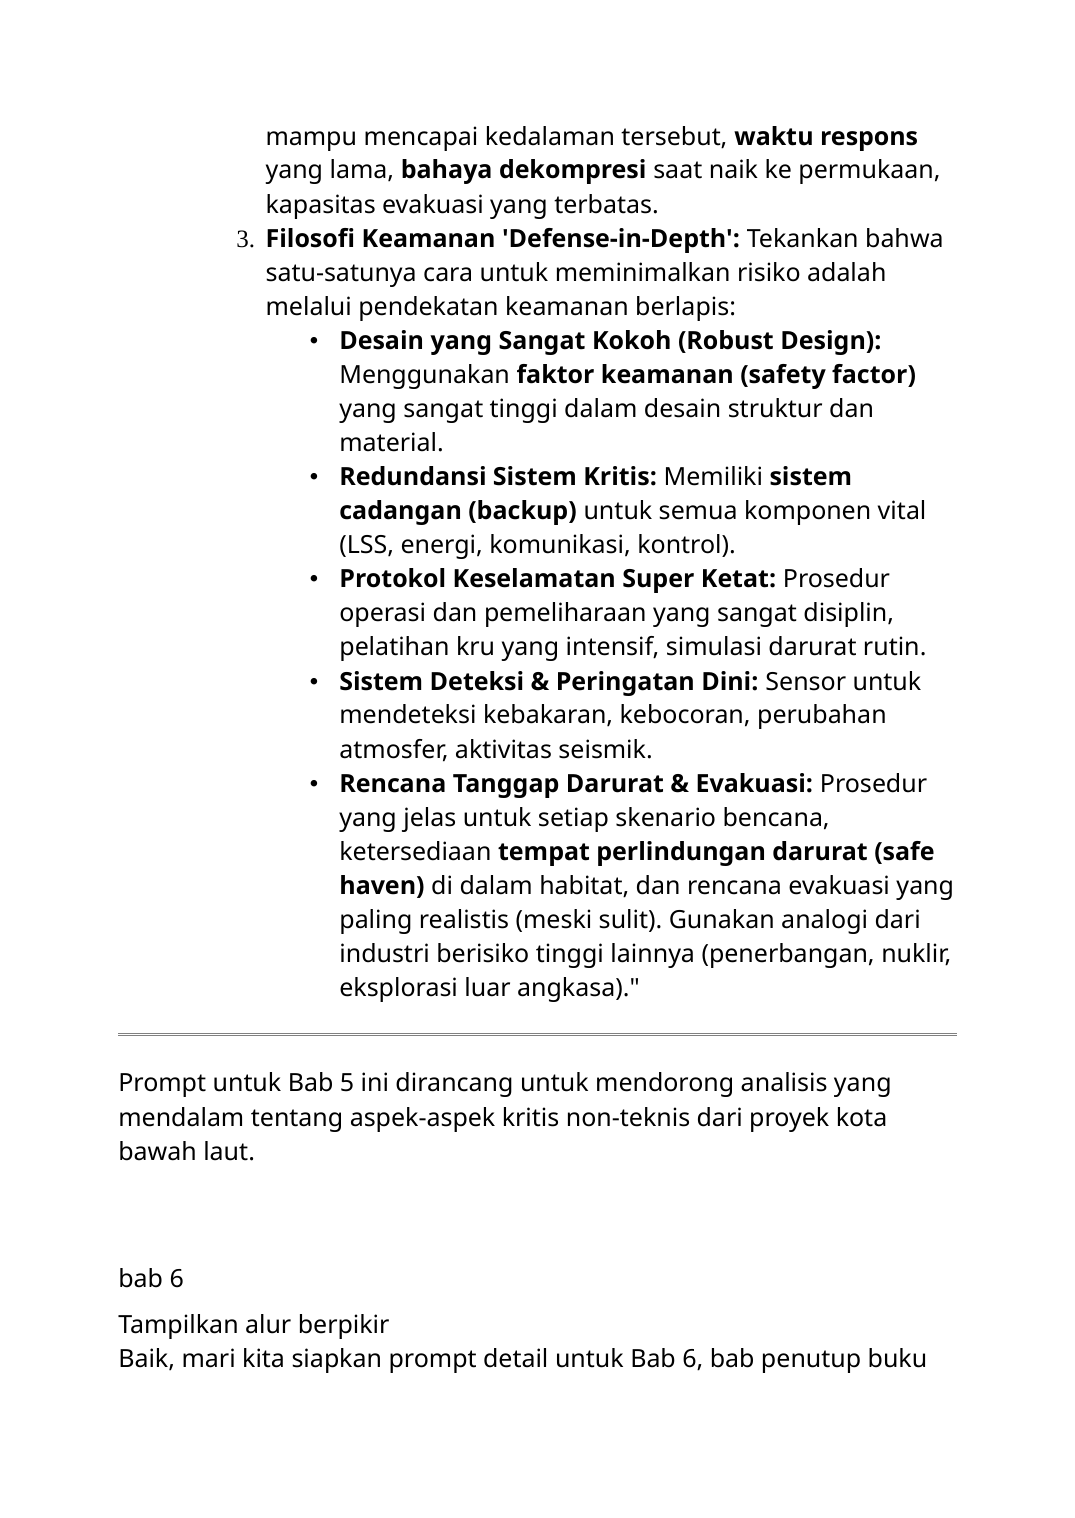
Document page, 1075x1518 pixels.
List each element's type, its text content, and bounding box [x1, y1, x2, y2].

text bab 6 [118, 1260, 957, 1294]
text Baik, mari kita siapkan prompt detail untuk Bab 6, bab penutup buku [118, 1341, 957, 1375]
list Sistem Deteksi & Peringatan Dini: Sensor untuk mendeteksi kebakaran, kebocoran, perubahan atmosfer, aktivitas seismik. [309, 663, 957, 765]
list Protokol Keselamatan Super Ketat: Prosedur operasi dan pemeliharaan yang sangat disiplin, pelatihan kru yang intensif, simulasi darurat rutin. [309, 561, 957, 663]
list Redundansi Sistem Kritis: Memiliki sistem cadangan (backup) untuk semua komponen vital (LSS, energi, komunikasi, kontrol). [309, 459, 957, 561]
text Tampilkan alur berpikir [118, 1307, 957, 1341]
text Prompt untuk Bab 5 ini dirancang untuk mendorong analisis yang mendalam tentang aspek-aspek kritis non-teknis dari proyek kota bawah laut. [118, 1065, 957, 1167]
list Filosofi Keamanan 'Defense-in-Depth': Tekankan bahwa satu-satunya cara untuk meminimalkan risiko adalah melalui pendekatan keamanan berlapis: [236, 220, 957, 322]
list Rencana Tanggap Darurat & Evakuasi: Prosedur yang jelas untuk setiap skenario bencana, ketersediaan tempat perlindungan darurat (safe haven) di dalam habitat, dan rencana evakuasi yang paling realistis (meski sulit). Gunakan analogi dari industri berisiko tinggi lainnya (penerbangan, nuklir, eksplorasi luar angkasa)." [309, 765, 957, 1004]
list mampu mencapai kedalaman tersebut, waktu respons yang lama, bahaya dekompresi saat naik ke permukaan, kapasitas evakuasi yang terbatas. [236, 118, 957, 220]
list Desain yang Sangat Kokoh (Robust Design): Menggunakan faktor keamanan (safety factor) yang sangat tinggi dalam desain struktur dan material. [309, 322, 957, 459]
